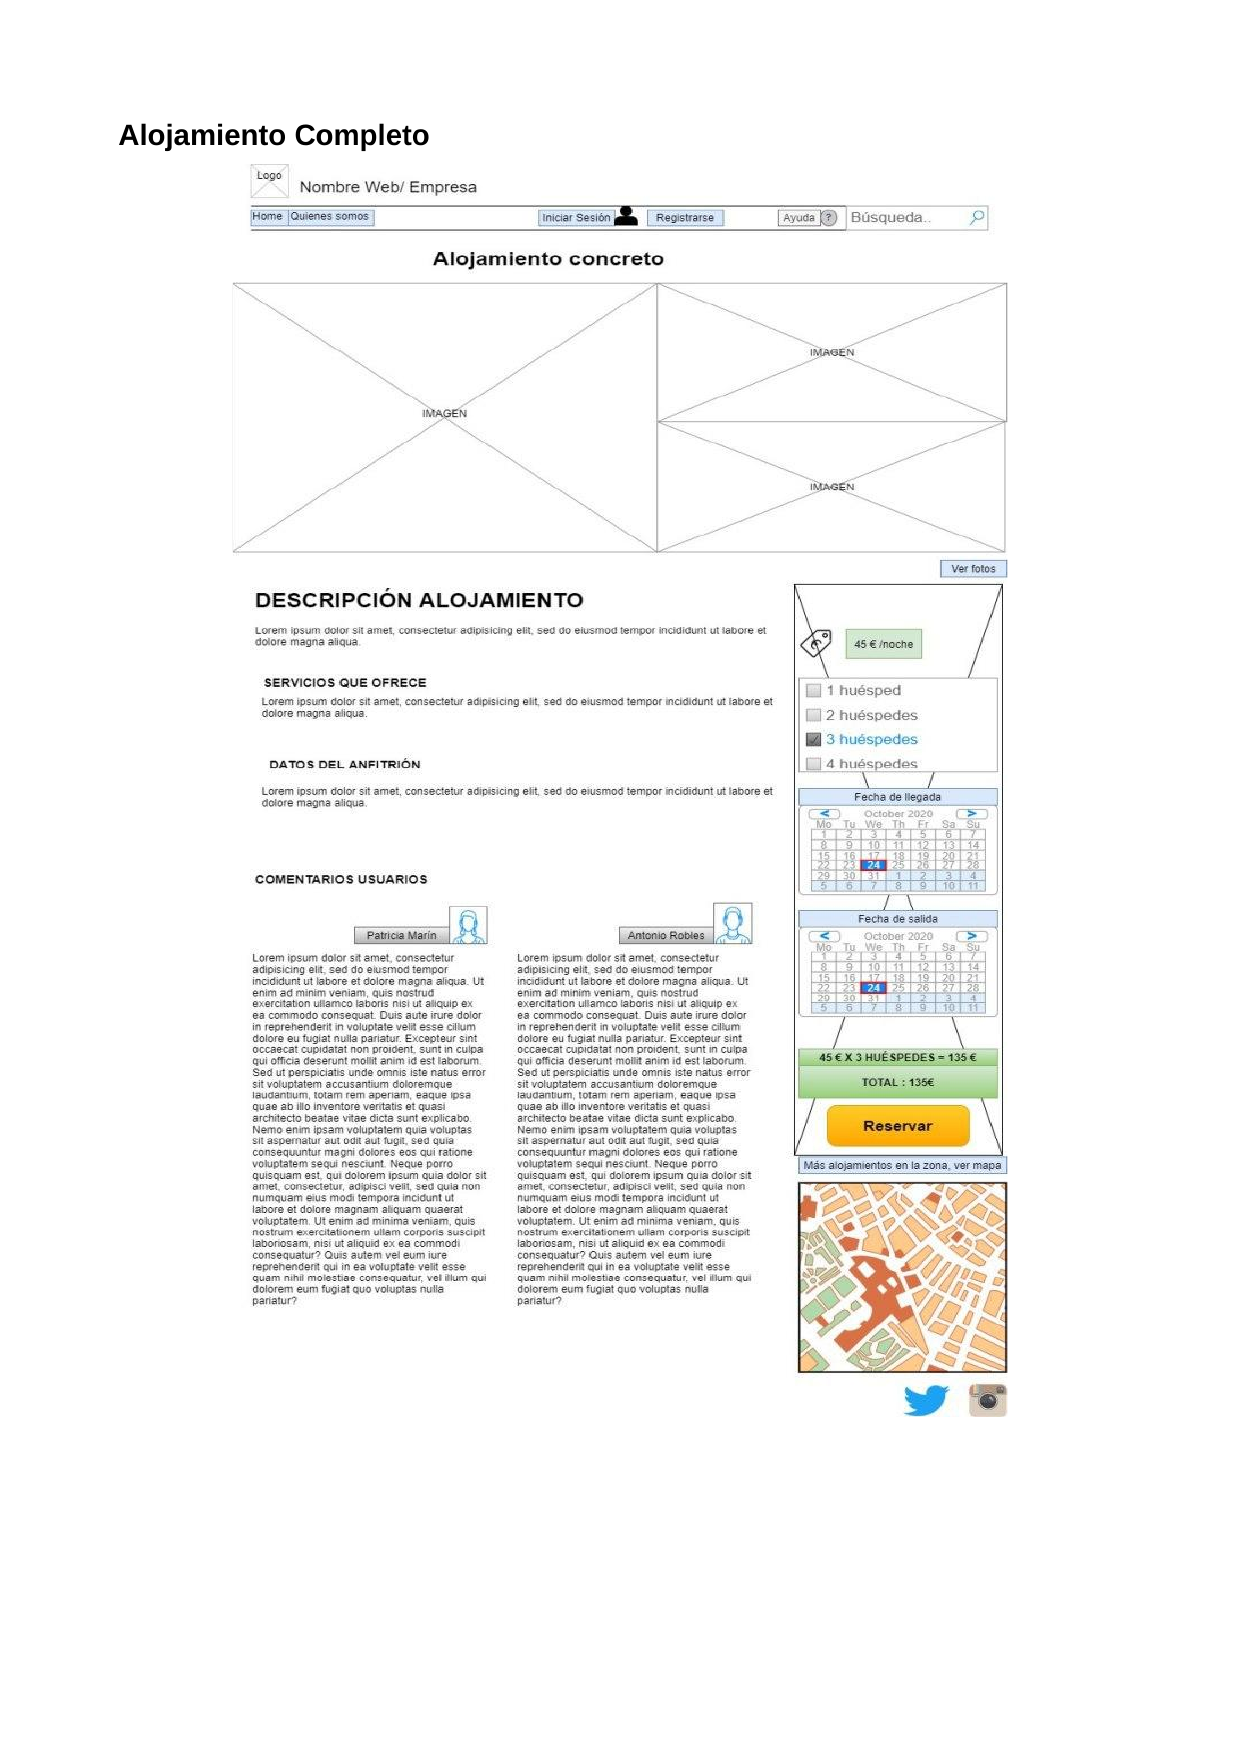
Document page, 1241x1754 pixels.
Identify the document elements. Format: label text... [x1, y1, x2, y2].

subtitle Alojamiento Completo [118, 118, 1122, 152]
picture [232, 164, 1008, 1417]
